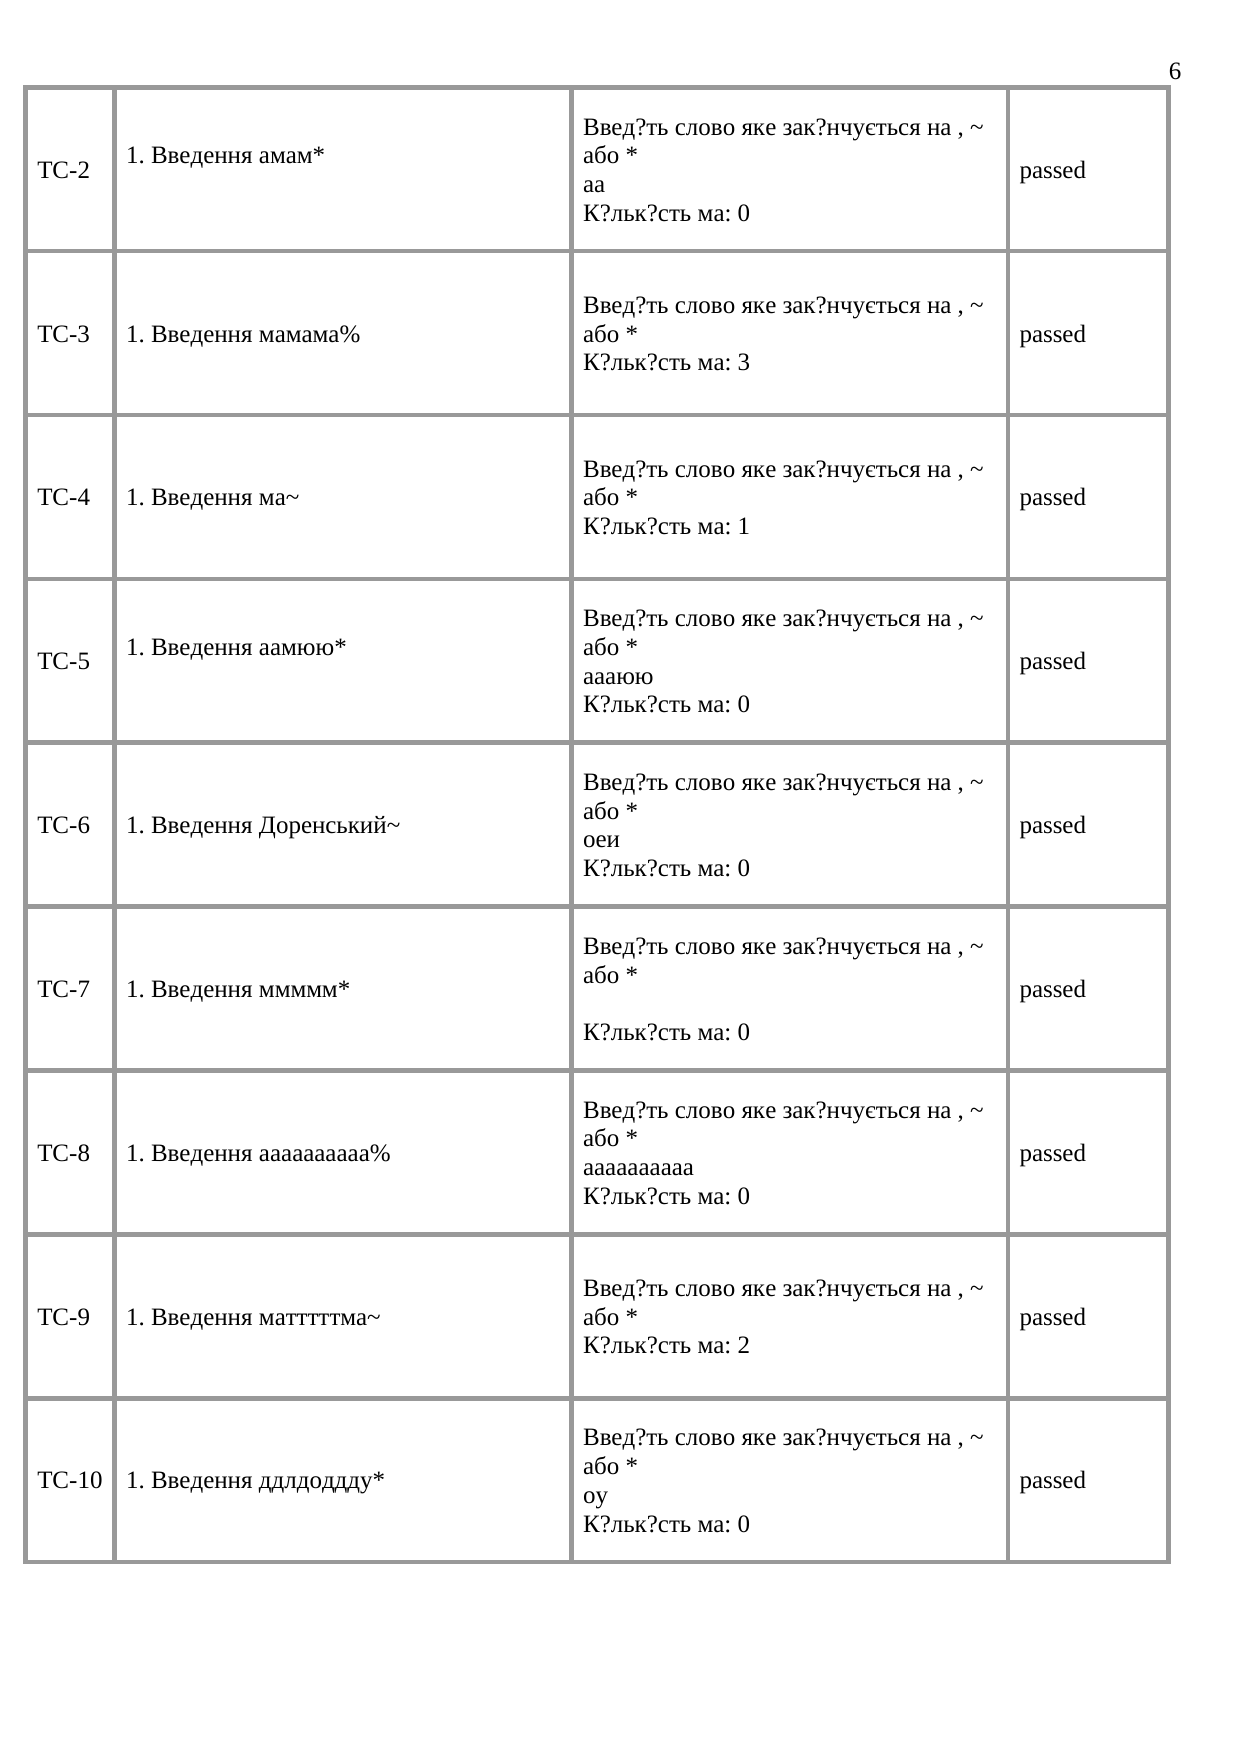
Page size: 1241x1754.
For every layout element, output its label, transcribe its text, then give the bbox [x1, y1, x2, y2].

table_cell passed [1010, 1237, 1166, 1396]
table_cell passed [1010, 90, 1166, 249]
table_cell Введ?ть слово яке зак?нчується на , ~ або * К?льк?сть ма: 1 [574, 417, 1006, 576]
table_cell ТС-2 [28, 90, 112, 249]
table_cell ТС-8 [28, 1073, 112, 1232]
table_cell Введ?ть слово яке зак?нчується на , ~ або * К?льк?сть ма: 0 [574, 909, 1006, 1068]
table_cell passed [1010, 1073, 1166, 1232]
table_cell passed [1010, 581, 1166, 740]
table_cell Введ?ть слово яке зак?нчується на , ~ або * оеи К?льк?сть ма: 0 [574, 745, 1006, 904]
table_cell passed [1010, 253, 1166, 413]
table_cell Введ?ть слово яке зак?нчується на , ~ або * aaaaaaaaaa К?льк?сть ма: 0 [574, 1073, 1006, 1232]
table_cell passed [1010, 745, 1166, 904]
table_cell 1. Введення амам* [117, 90, 569, 249]
table_cell 1. Введення ддлдоддду* [117, 1401, 569, 1559]
table_cell 1. Введення аамюю* [117, 581, 569, 740]
table_cell 1. Введення Доренський~ [117, 745, 569, 904]
table_cell ТС-10 [28, 1401, 112, 1559]
table_cell Введ?ть слово яке зак?нчується на , ~ або * аааюю К?льк?сть ма: 0 [574, 581, 1006, 740]
table_cell ТС-4 [28, 417, 112, 576]
table_cell Введ?ть слово яке зак?нчується на , ~ або * К?льк?сть ма: 3 [574, 253, 1006, 413]
table_cell passed [1010, 1401, 1166, 1559]
table_cell ТС-3 [28, 253, 112, 413]
table_cell 1. Введення матттттма~ [117, 1237, 569, 1396]
table_cell ТС-7 [28, 909, 112, 1068]
table_cell Введ?ть слово яке зак?нчується на , ~ або * оу К?льк?сть ма: 0 [574, 1401, 1006, 1559]
table_cell Введ?ть слово яке зак?нчується на , ~ або * К?льк?сть ма: 2 [574, 1237, 1006, 1396]
table_cell ТС-5 [28, 581, 112, 740]
table_cell 1. Введення мамама% [117, 253, 569, 413]
table_cell passed [1010, 909, 1166, 1068]
table_cell 1. Введення ммммм* [117, 909, 569, 1068]
table_cell 1. Введення aaaaaaaaaa% [117, 1073, 569, 1232]
table_cell passed [1010, 417, 1166, 576]
table_cell Введ?ть слово яке зак?нчується на , ~ або * aa К?льк?сть ма: 0 [574, 90, 1006, 249]
table_cell ТС-9 [28, 1237, 112, 1396]
table_cell 1. Введення ма~ [117, 417, 569, 576]
table_cell ТС-6 [28, 745, 112, 904]
